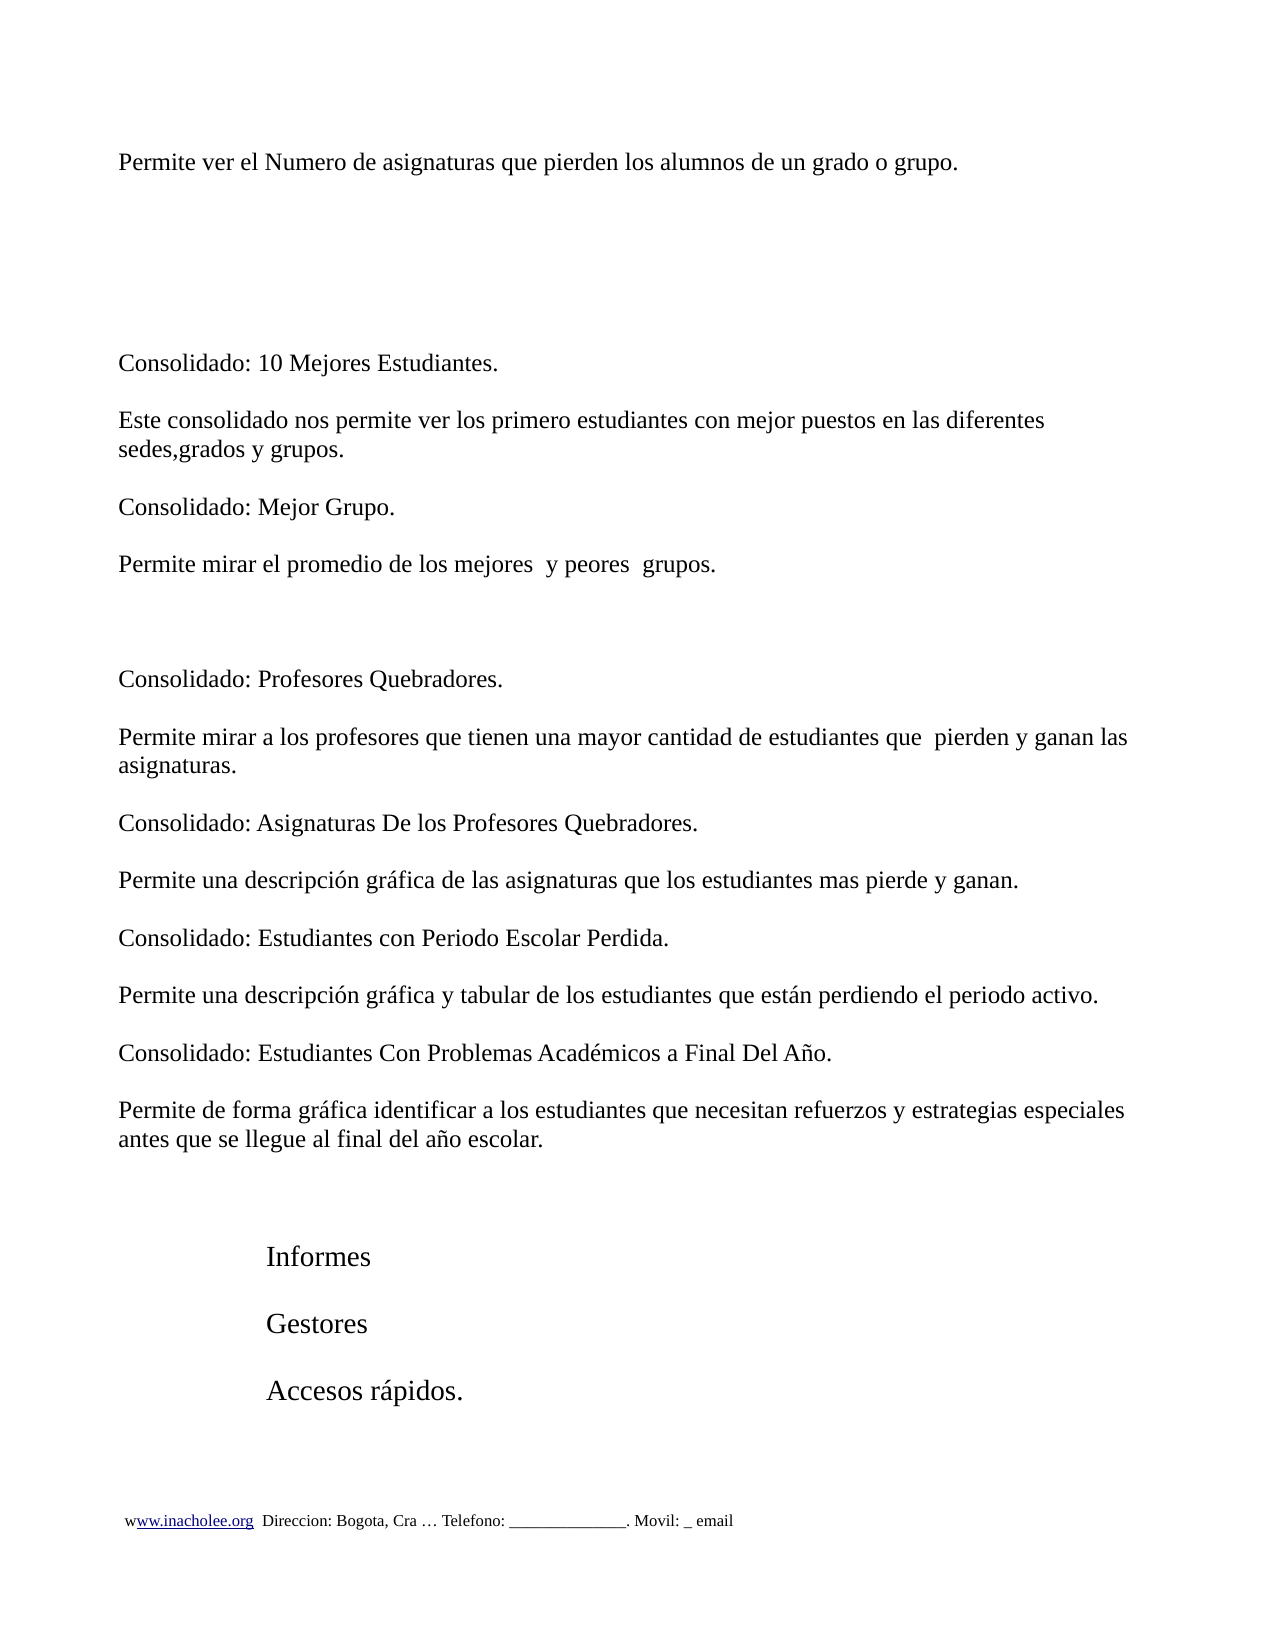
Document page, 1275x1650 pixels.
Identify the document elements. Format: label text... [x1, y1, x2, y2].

text Permite mirar a los profesores que tienen una mayor cantidad de estudiantes que pierden y ganan las asignaturas. [118, 722, 1157, 779]
text Consolidado: Profesores Quebradores. [118, 664, 1157, 693]
text Este consolidado nos permite ver los primero estudiantes con mejor puestos en las diferentes sedes,grados y grupos. [118, 406, 1157, 463]
text Consolidado: Asignaturas De los Profesores Quebradores. [118, 808, 1157, 837]
text Consolidado: Mejor Grupo. [118, 492, 1157, 521]
text Permite de forma gráfica identificar a los estudiantes que necesitan refuerzos y estrategias especiales antes que se llegue al final del año escolar. [118, 1096, 1157, 1153]
text Permite una descripción gráfica de las asignaturas que los estudiantes mas pierde y ganan. [118, 866, 1157, 894]
text Permite una descripción gráfica y tabular de los estudiantes que están perdiendo el periodo activo. [118, 981, 1157, 1009]
text Accesos rápidos. [118, 1373, 1157, 1407]
text Gestores [118, 1306, 1157, 1340]
text Consolidado: Estudiantes con Periodo Escolar Perdida. [118, 923, 1157, 952]
text Permite mirar el promedio de los mejores y peores grupos. [118, 549, 1157, 578]
text Consolidado: Estudiantes Con Problemas Académicos a Final Del Año. [118, 1038, 1157, 1067]
text Permite ver el Numero de asignaturas que pierden los alumnos de un grado o grupo. [118, 147, 1157, 176]
text Consolidado: 10 Mejores Estudiantes. [118, 348, 1157, 377]
text Informes [118, 1239, 1157, 1273]
